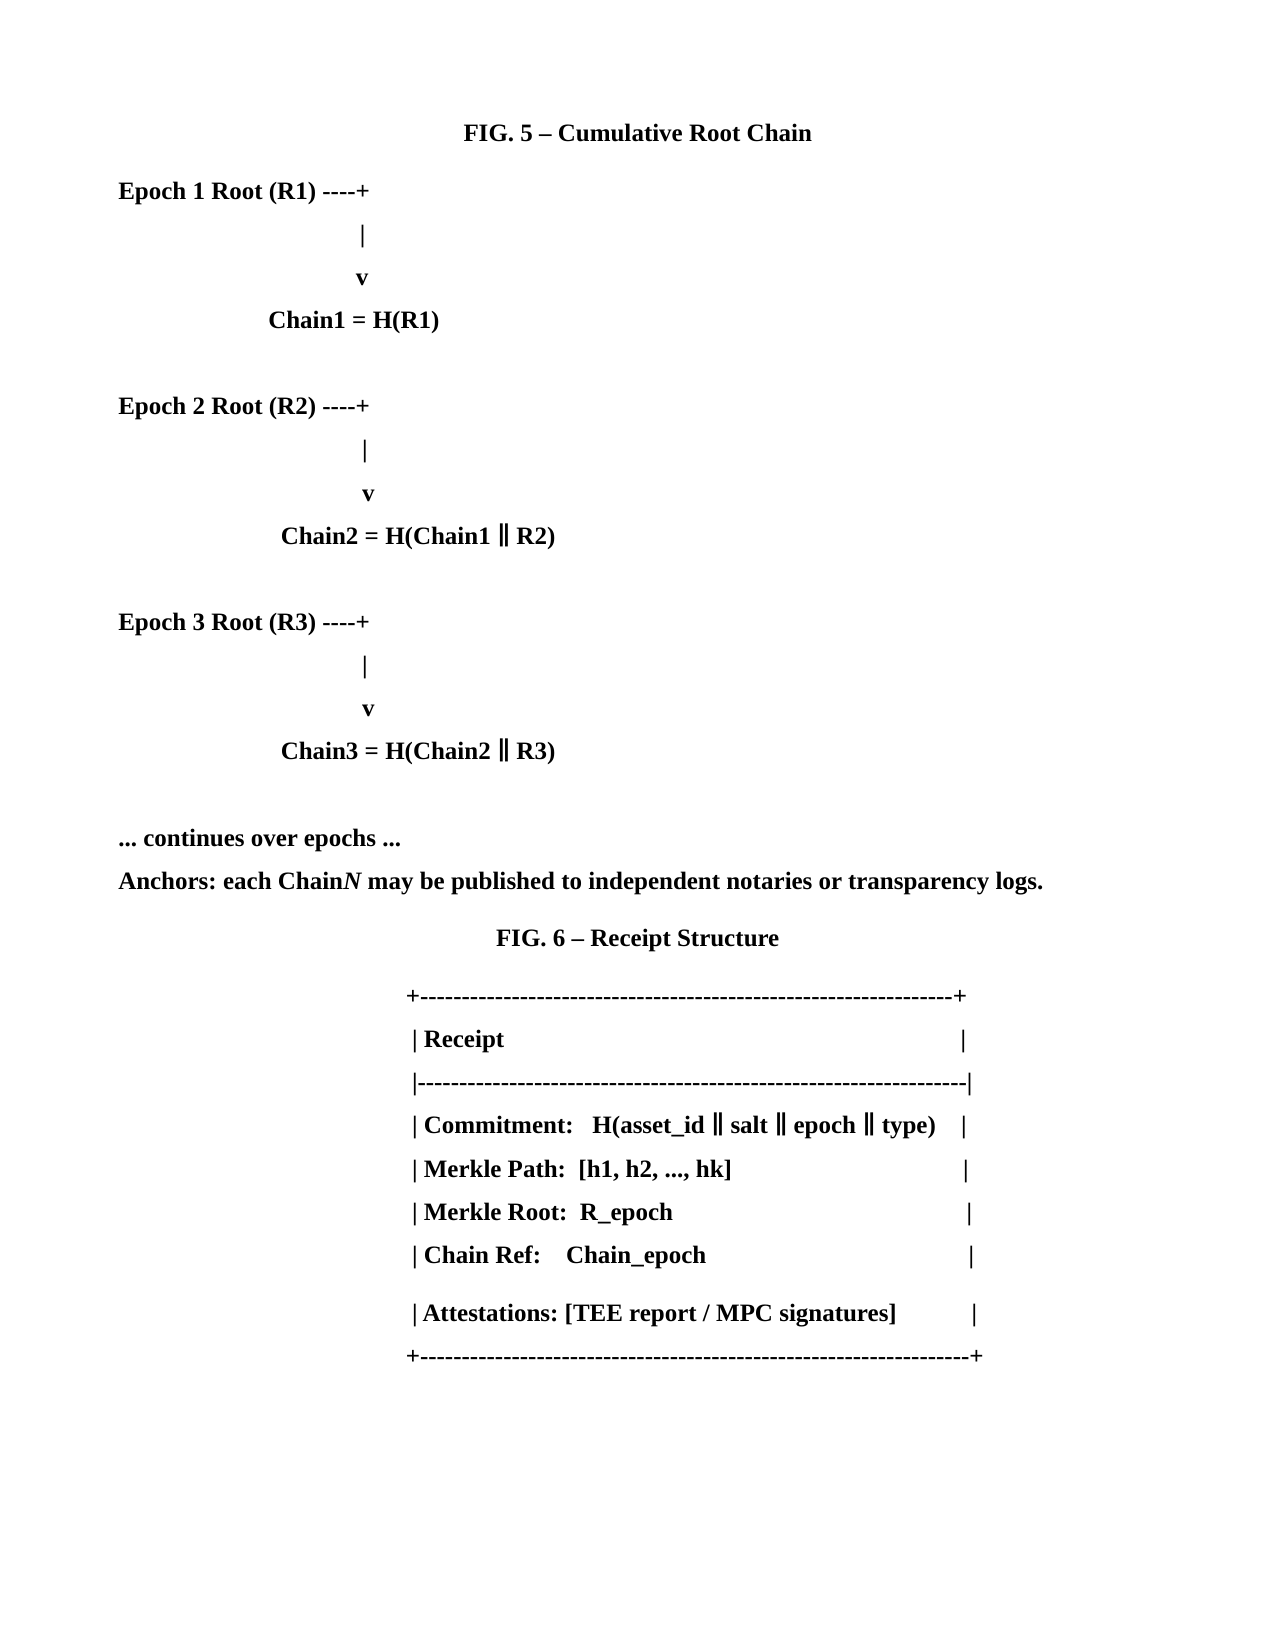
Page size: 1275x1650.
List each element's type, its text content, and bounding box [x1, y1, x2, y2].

text | Attestations: [TEE report / MPC signatures] | +------------------------------------------------------------------+ [118, 1298, 1157, 1413]
text Epoch 1 Root (R1) ----+ | v Chain1 = H(R1) Epoch 2 Root (R2) ----+ | v Chain2 = H(Chain1 ∥ R2) Epoch 3 Root (R3) ----+ | v Chain3 = H(Chain2 ∥ R3) ... continues over epochs ... Anchors: each ChainN may be published to independent notaries or transparency logs. [118, 176, 1157, 894]
text +----------------------------------------------------------------+ | Receipt | |------------------------------------------------------------------| | Commitment: H(asset_id ∥ salt ∥ epoch ∥ type) | | Merkle Path: [h1, h2, ..., hk] | | Merkle Root: R_epoch | | Chain Ref: Chain_epoch | [118, 981, 1157, 1269]
text FIG. 5 – Cumulative Root Chain [118, 118, 1157, 147]
text FIG. 6 – Receipt Structure [118, 923, 1157, 952]
